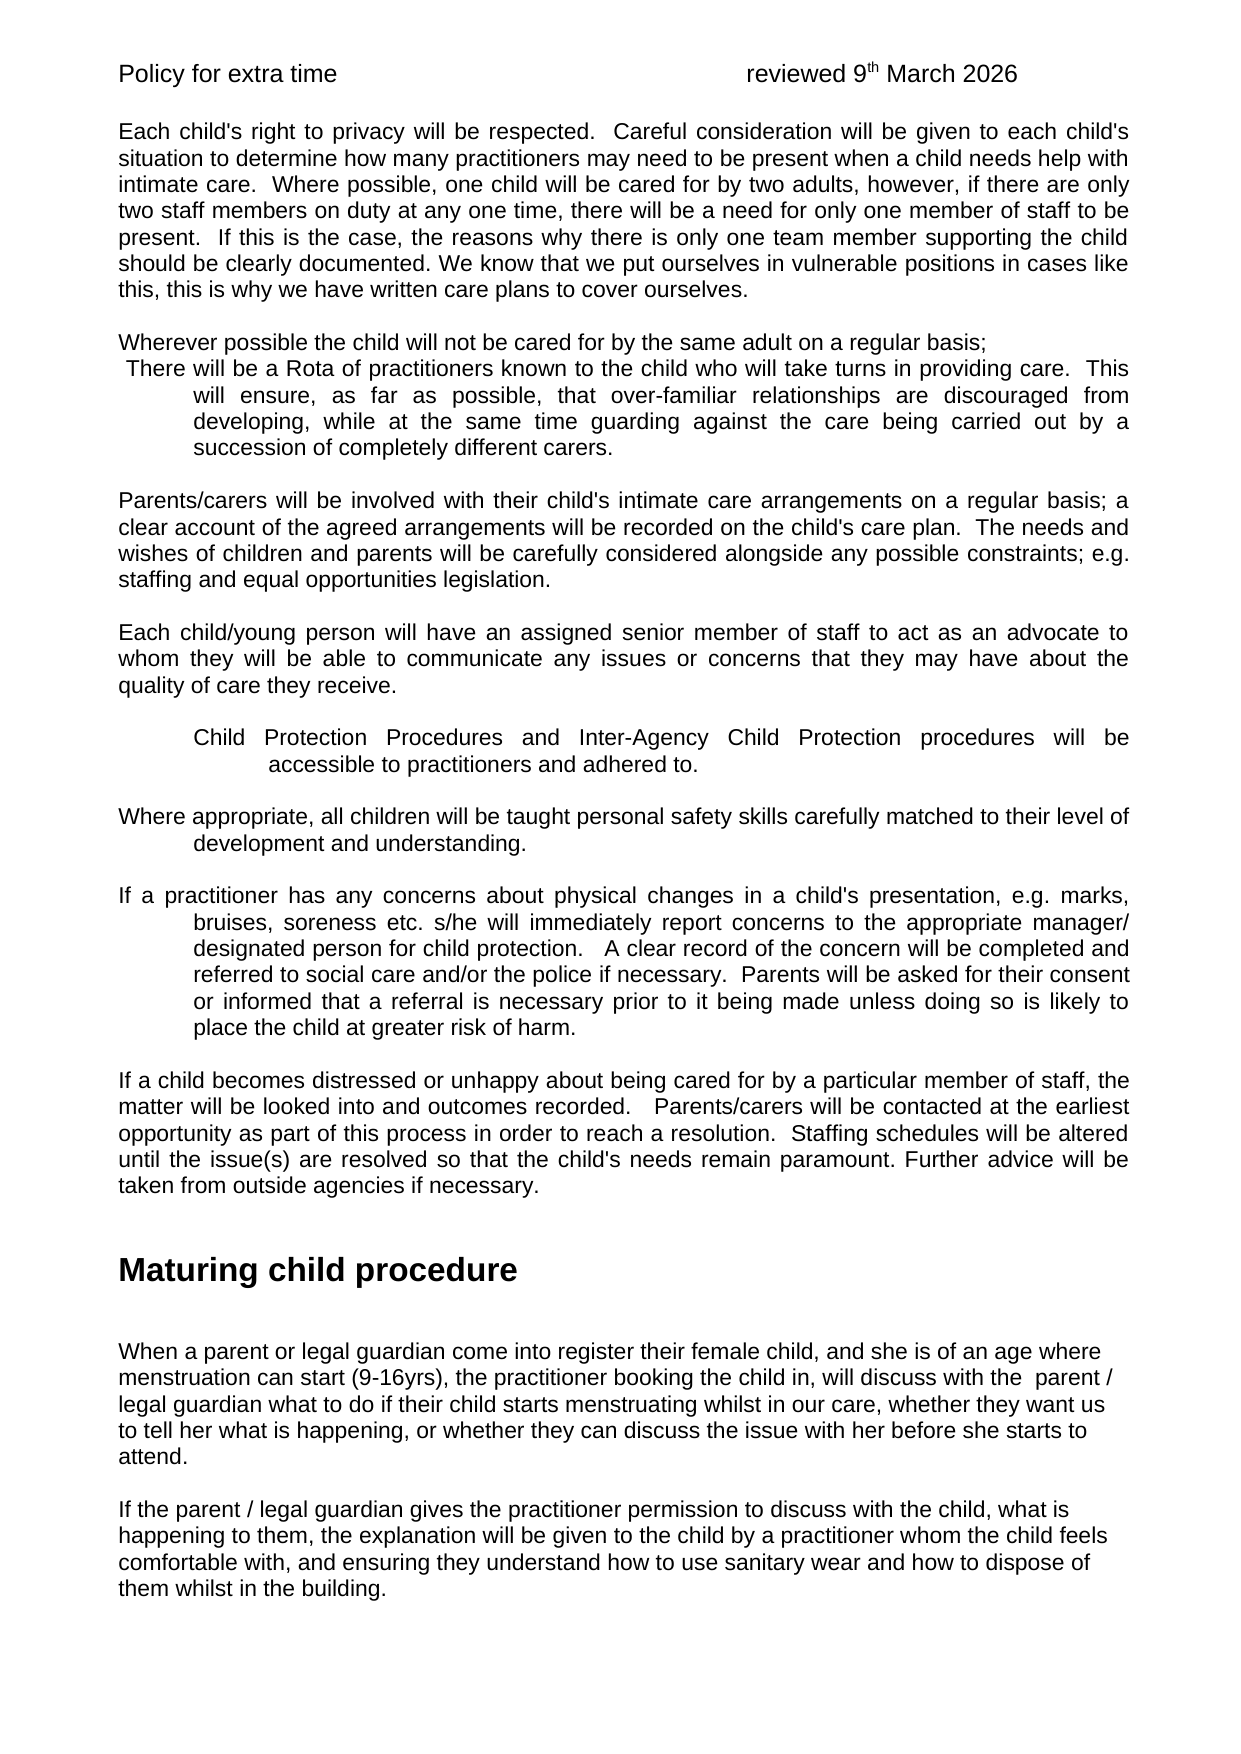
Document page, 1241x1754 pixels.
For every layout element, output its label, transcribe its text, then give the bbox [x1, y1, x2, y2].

text If the parent / legal guardian gives the practitioner permission to discuss with the child, what is happening to them, the explanation will be given to the child by a practitioner whom the child feels comfortable with, and ensuring they understand how to use sanitary wear and how to dispose of them whilst in the building. [118, 1496, 1122, 1601]
text If a practitioner has any concerns about physical changes in a child's presentation, e.g. marks, bruises, soreness etc. s/he will immediately report concerns to the appropriate manager/ designated person for child protection. A clear record of the concern will be completed and referred to social care and/or the police if necessary. Parents will be asked for their consent or informed that a referral is necessary prior to it being made unless doing so is likely to place the child at greater risk of harm. [118, 882, 1131, 1041]
text If a child becomes distressed or unhappy about being cared for by a particular member of staff, the matter will be looked into and outcomes recorded. Parents/carers will be contacted at the earliest opportunity as part of this process in order to reach a resolution. Staffing schedules will be altered until the issue(s) are resolved so that the child's needs remain paramount. Further advice will be taken from outside agencies if necessary. [118, 1067, 1131, 1199]
text Each child's right to privacy will be respected. Careful consideration will be given to each child's situation to determine how many practitioners may need to be present when a child needs help with intimate care. Where possible, one child will be cared for by two adults, however, if there are only two staff members on duty at any one time, there will be a need for only one member of staff to be present. If this is the case, the reasons why there is only one team member supporting the child should be clearly documented. We know that we put ourselves in vulnerable positions in cases like this, this is why we have written care plans to cover ourselves. [118, 118, 1131, 303]
text There will be a Rota of practitioners known to the child who will take turns in providing care. This will ensure, as far as possible, that over-familiar relationships are discouraged from developing, while at the same time guarding against the care being carried out by a succession of completely different carers. [118, 355, 1131, 461]
text Wherever possible the child will not be cared for by the same adult on a regular basis; [118, 329, 1131, 355]
text Where appropriate, all children will be taught personal safety skills carefully matched to their level of development and understanding. [118, 803, 1131, 856]
text Child Protection Procedures and Inter-Agency Child Protection procedures will be accessible to practitioners and adhered to. [193, 724, 1131, 777]
text Each child/young person will have an assigned senior member of staff to act as an advocate to whom they will be able to communicate any issues or concerns that they may have about the quality of care they receive. [118, 619, 1131, 698]
text Parents/carers will be involved with their child's intimate care arrangements on a regular basis; a clear account of the agreed arrangements will be recorded on the child's care plan. The needs and wishes of children and parents will be carefully considered alongside any possible constraints; e.g. staffing and equal opportunities legislation. [118, 487, 1131, 592]
text When a parent or legal guardian come into register their female child, and she is of an age where menstruation can start (9-16yrs), the practitioner booking the child in, will discuss with the parent / legal guardian what to do if their child starts menstruating whilst in our care, whether they want us to tell her what is happening, or whether they can discuss the issue with her before she starts to attend. [118, 1338, 1122, 1469]
subtitle Maturing child procedure [118, 1250, 1122, 1288]
